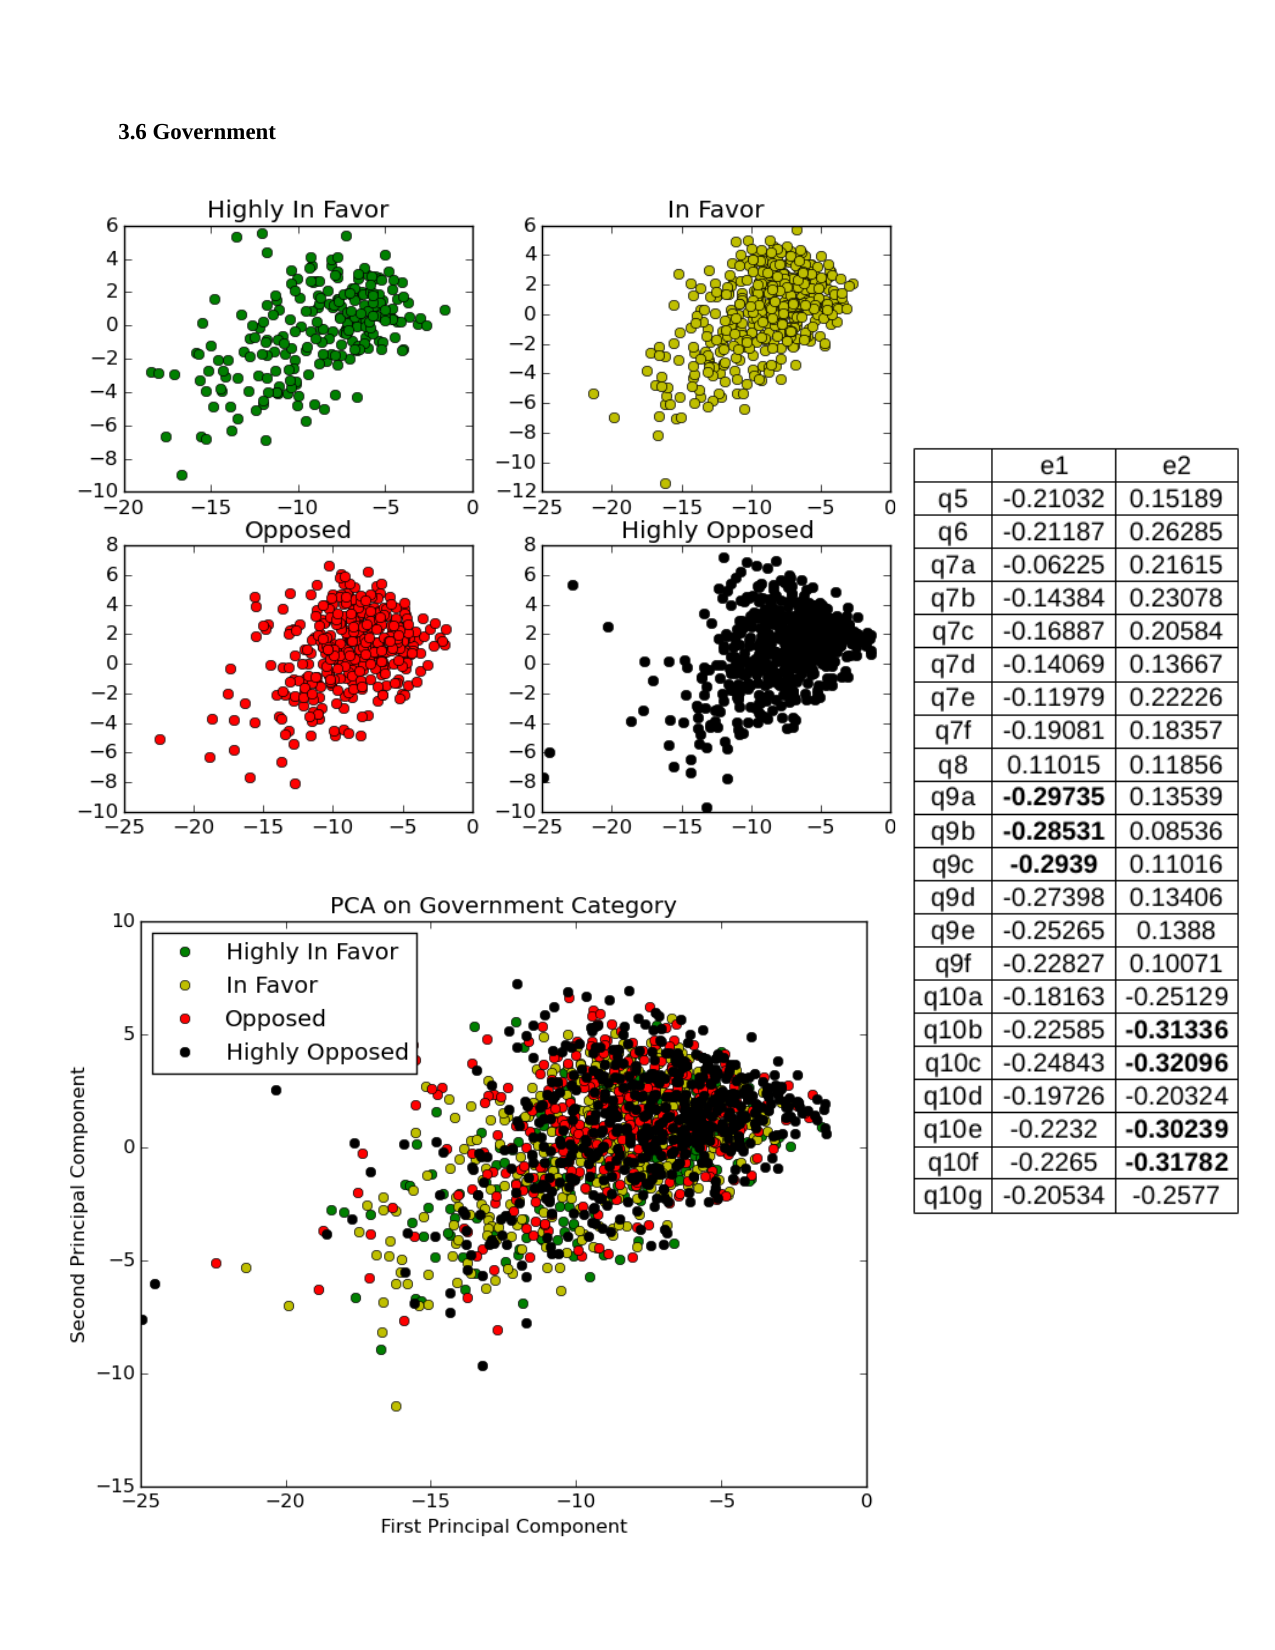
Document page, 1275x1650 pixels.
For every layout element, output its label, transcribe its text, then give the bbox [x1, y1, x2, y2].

text 3.6 Government [118, 118, 1157, 144]
picture [0, 153, 1275, 1557]
